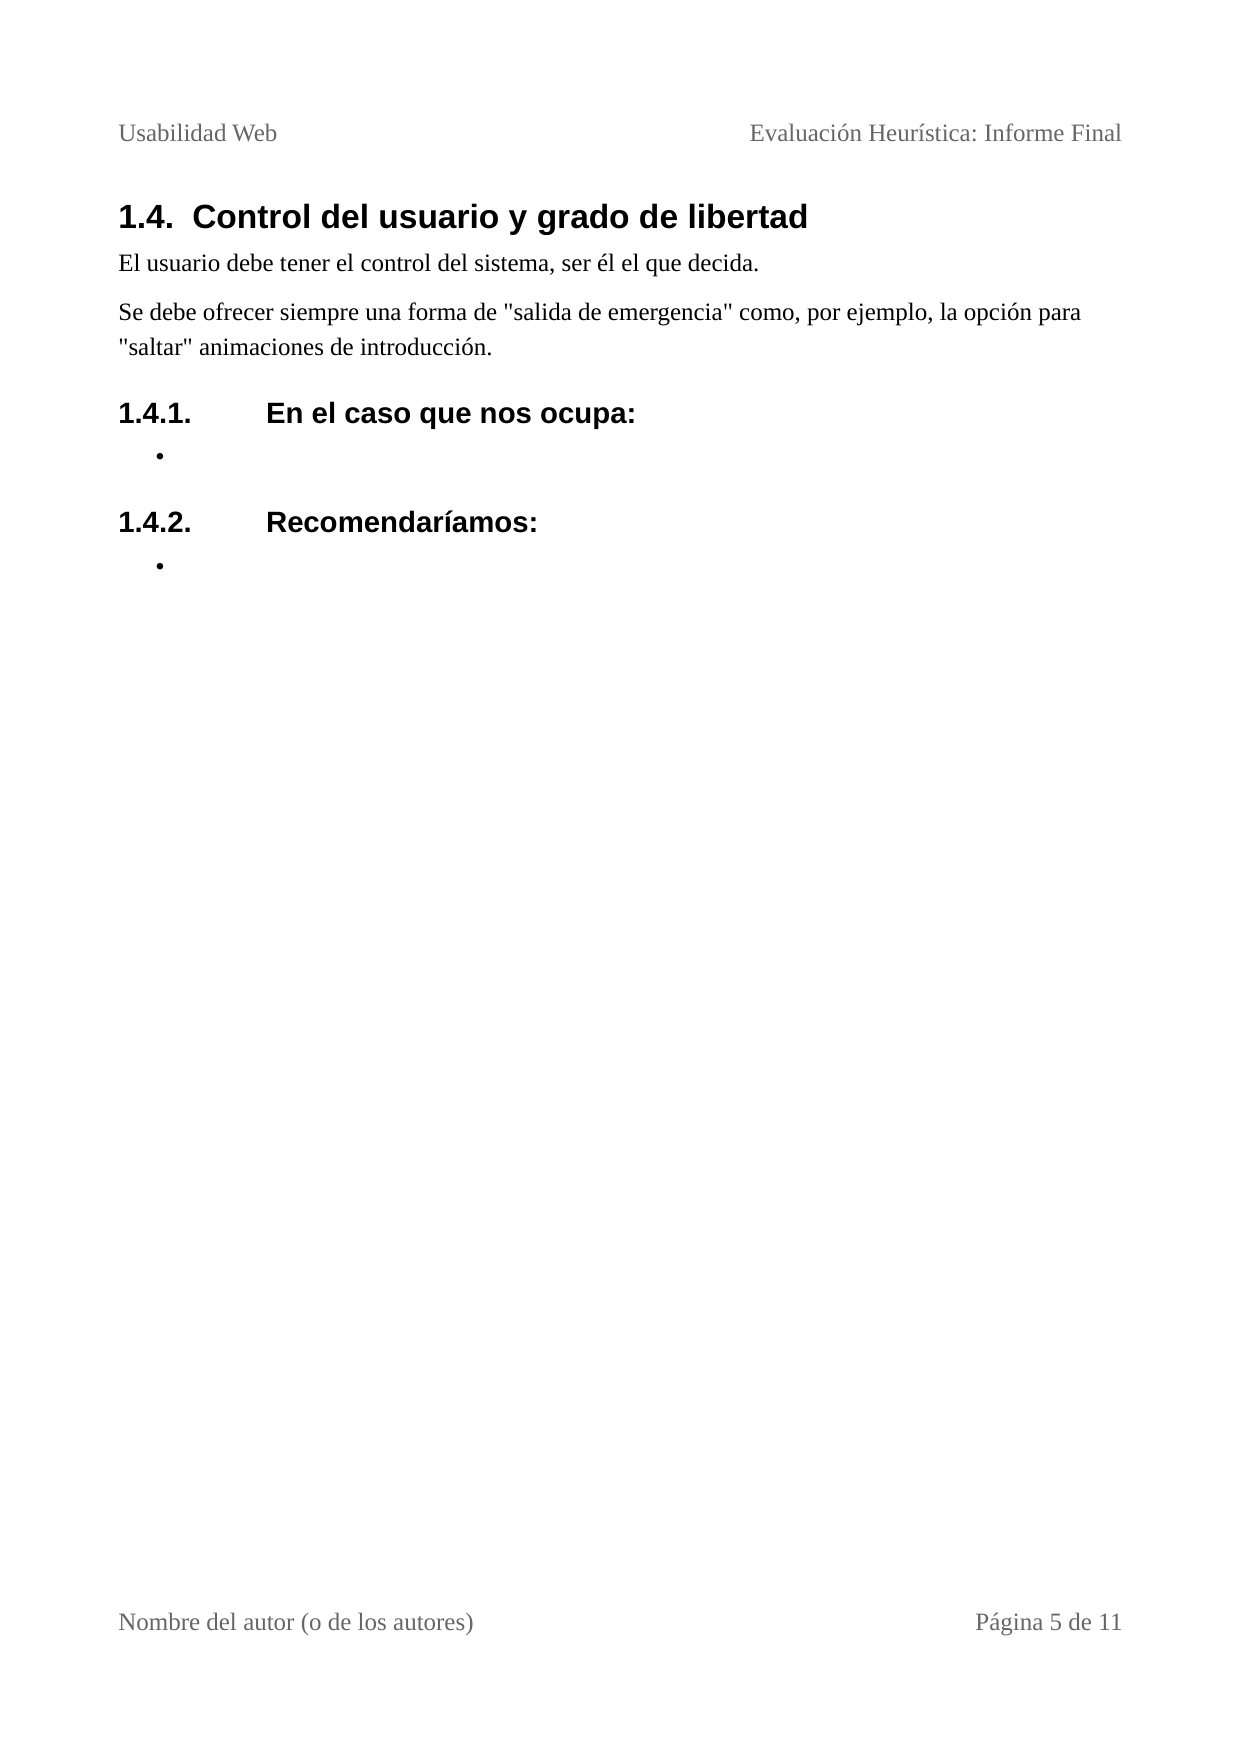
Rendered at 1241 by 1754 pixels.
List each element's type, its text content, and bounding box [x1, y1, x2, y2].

text El usuario debe tener el control del sistema, ser él el que decida. [118, 248, 1122, 277]
subtitle Recomendaríamos: [118, 505, 1122, 539]
text Se debe ofrecer siempre una forma de "salida de emergencia" como, por ejemplo, la opción para "saltar" animaciones de introducción. [118, 297, 1122, 361]
subtitle Control del usuario y grado de libertad [118, 197, 1122, 236]
subtitle En el caso que nos ocupa: [118, 396, 1122, 429]
